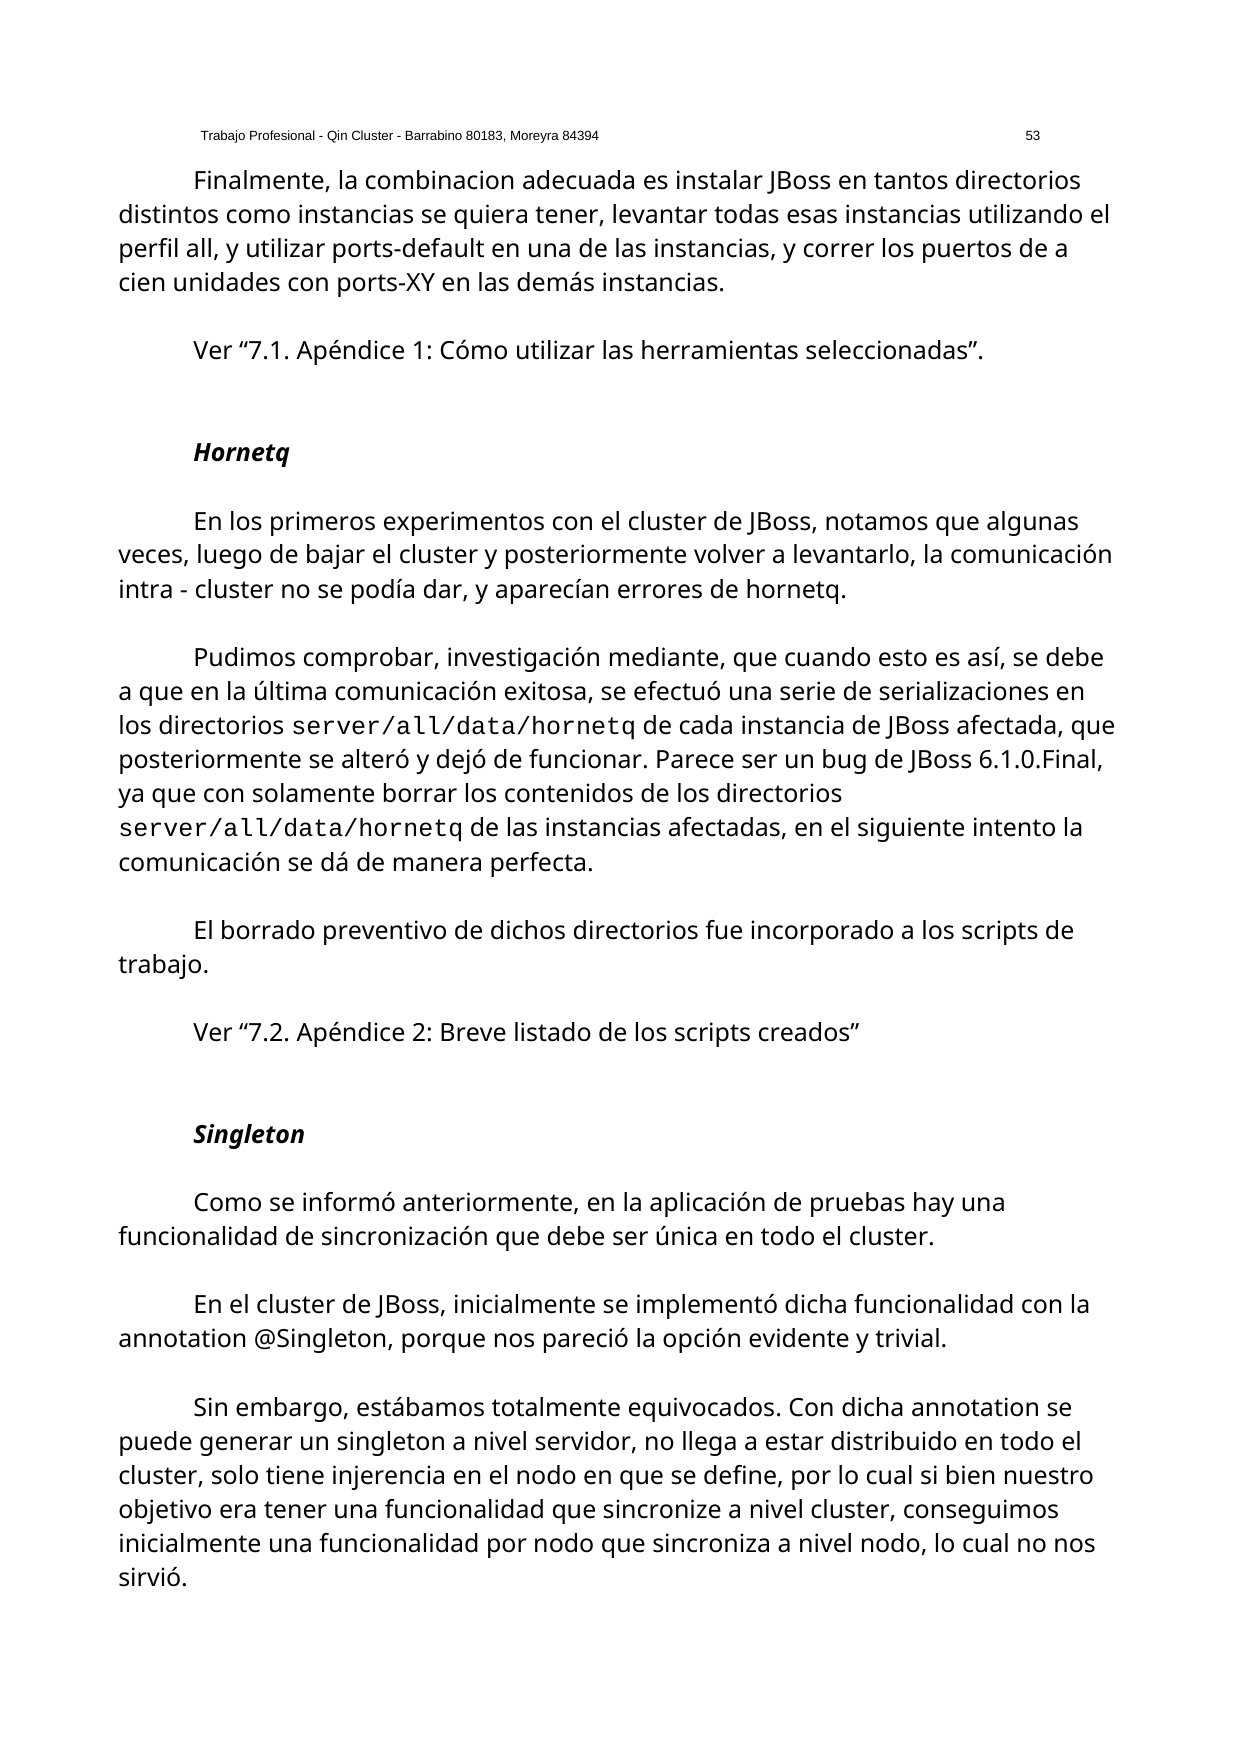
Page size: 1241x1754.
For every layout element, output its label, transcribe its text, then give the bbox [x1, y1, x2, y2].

text En el cluster de JBoss, inicialmente se implementó dicha funcionalidad con la annotation @Singleton, porque nos pareció la opción evidente y trivial. [118, 1287, 1122, 1355]
text En los primeros experimentos con el cluster de JBoss, notamos que algunas veces, luego de bajar el cluster y posteriormente volver a levantarlo, la comunicación intra - cluster no se podía dar, y aparecían errores de hornetq. [118, 503, 1122, 605]
text Como se informó anteriormente, en la aplicación de pruebas hay una funcionalidad de sincronización que debe ser única en todo el cluster. [118, 1185, 1122, 1253]
text Hornetq [118, 435, 1122, 469]
text Pudimos comprobar, investigación mediante, que cuando esto es así, se debe a que en la última comunicación exitosa, se efectuó una serie de serializaciones en los directorios server/all/data/hornetq de cada instancia de JBoss afectada, que posteriormente se alteró y dejó de funcionar. Parece ser un bug de JBoss 6.1.0.Final, ya que con solamente borrar los contenidos de los directorios server/all/data/hornetq de las instancias afectadas, en el siguiente intento la comunicación se dá de manera perfecta. [118, 639, 1122, 878]
text Ver “7.2. Apéndice 2: Breve listado de los scripts creados” [118, 1014, 1122, 1048]
text El borrado preventivo de dichos directorios fue incorporado a los scripts de trabajo. [118, 912, 1122, 980]
text Finalmente, la combinacion adecuada es instalar JBoss en tantos directorios distintos como instancias se quiera tener, levantar todas esas instancias utilizando el perfil all, y utilizar ports-default en una de las instancias, y correr los puertos de a cien unidades con ports-XY en las demás instancias. [118, 162, 1122, 299]
text Sin embargo, estábamos totalmente equivocados. Con dicha annotation se puede generar un singleton a nivel servidor, no llega a estar distribuido en todo el cluster, solo tiene injerencia en el nodo en que se define, por lo cual si bien nuestro objetivo era tener una funcionalidad que sincronize a nivel cluster, conseguimos inicialmente una funcionalidad por nodo que sincroniza a nivel nodo, lo cual no nos sirvió. [118, 1389, 1122, 1593]
text Singleton [118, 1117, 1122, 1151]
text Ver “7.1. Apéndice 1: Cómo utilizar las herramientas seleccionadas”. [118, 333, 1122, 367]
